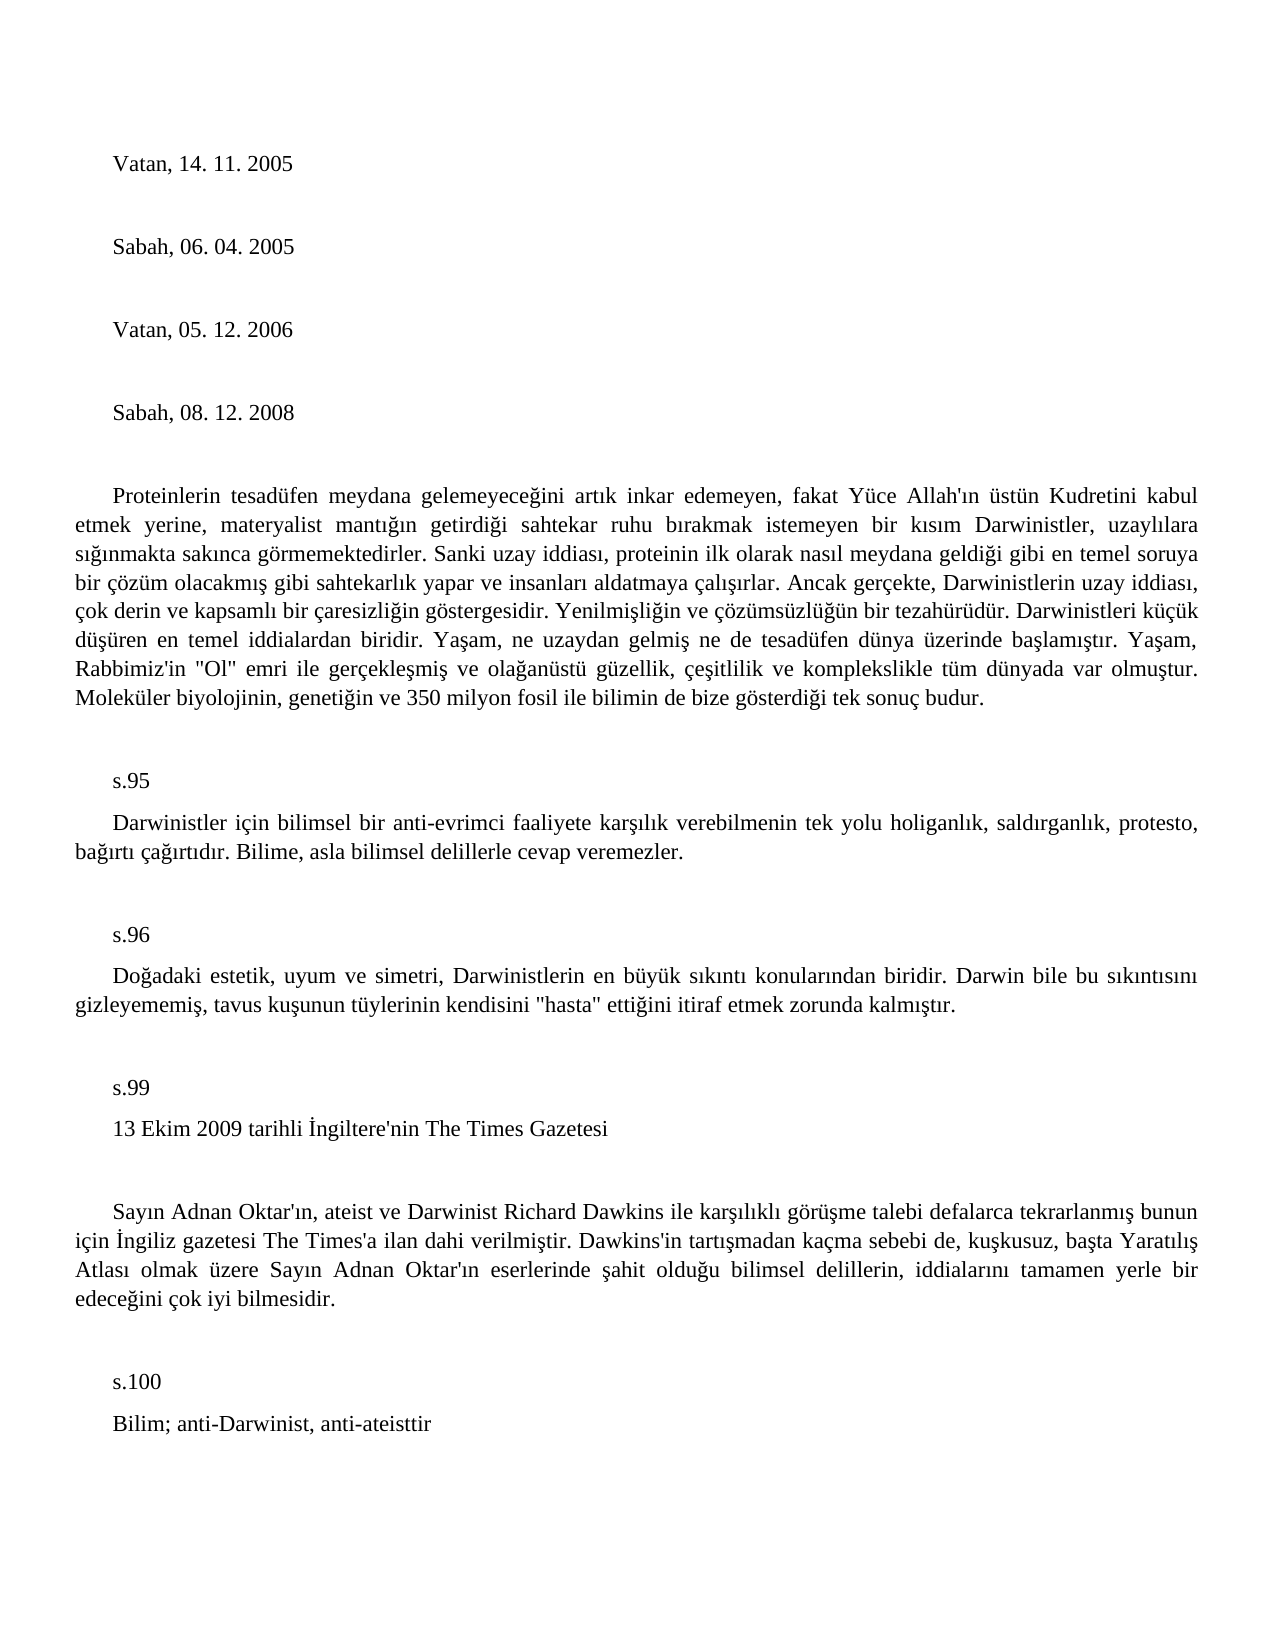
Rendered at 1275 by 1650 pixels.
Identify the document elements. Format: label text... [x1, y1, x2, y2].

text Proteinlerin tesadüfen meydana gelemeyeceğini artık inkar edemeyen, fakat Yüce Allah'ın üstün Kudretini kabul etmek yerine, materyalist mantığın getirdiği sahtekar ruhu bırakmak istemeyen bir kısım Darwinistler, uzaylılara sığınmakta sakınca görmemektedirler. Sanki uzay iddiası, proteinin ilk olarak nasıl meydana geldiği gibi en temel soruya bir çözüm olacakmış gibi sahtekarlık yapar ve insanları aldatmaya çalışırlar. Ancak gerçekte, Darwinistlerin uzay iddiası, çok derin ve kapsamlı bir çaresizliğin göstergesidir. Yenilmişliğin ve çözümsüzlüğün bir tezahürüdür. Darwinistleri küçük düşüren en temel iddialardan biridir. Yaşam, ne uzaydan gelmiş ne de tesadüfen dünya üzerinde başlamıştır. Yaşam, Rabbimiz'in "Ol" emri ile gerçekleşmiş ve olağanüstü güzellik, çeşitlilik ve komplekslikle tüm dünyada var olmuştur. Moleküler biyolojinin, genetiğin ve 350 milyon fosil ile bilimin de bize gösterdiği tek sonuç budur. [75, 482, 1200, 711]
text s.100 [75, 1368, 1200, 1394]
text s.95 [75, 767, 1200, 794]
text 13 Ekim 2009 tarihli İngiltere'nin The Times Gazetesi [75, 1115, 1200, 1142]
text Bilim; anti-Darwinist, anti-ateisttir [75, 1409, 1200, 1436]
text Vatan, 14. 11. 2005 [75, 150, 1200, 176]
text Sabah, 06. 04. 2005 [75, 233, 1200, 259]
text s.96 [75, 921, 1200, 947]
text Sayın Adnan Oktar'ın, ateist ve Darwinist Richard Dawkins ile karşılıklı görüşme talebi defalarca tekrarlanmış bunun için İngiliz gazetesi The Times'a ilan dahi verilmiştir. Dawkins'in tartışmadan kaçma sebebi de, kuşkusuz, başta Yaratılış Atlası olmak üzere Sayın Adnan Oktar'ın eserlerinde şahit olduğu bilimsel delillerin, iddialarını tamamen yerle bir edeceğini çok iyi bilmesidir. [75, 1198, 1200, 1312]
text Sabah, 08. 12. 2008 [75, 399, 1200, 425]
text Vatan, 05. 12. 2006 [75, 316, 1200, 342]
text Doğadaki estetik, uyum ve simetri, Darwinistlerin en büyük sıkıntı konularından biridir. Darwin bile bu sıkıntısını gizleyememiş, tavus kuşunun tüylerinin kendisini "hasta" ettiğini itiraf etmek zorunda kalmıştır. [75, 962, 1200, 1017]
text s.99 [75, 1074, 1200, 1100]
text Darwinistler için bilimsel bir anti-evrimci faaliyete karşılık verebilmenin tek yolu holiganlık, saldırganlık, protesto, bağırtı çağırtıdır. Bilime, asla bilimsel delillerle cevap veremezler. [75, 809, 1200, 864]
